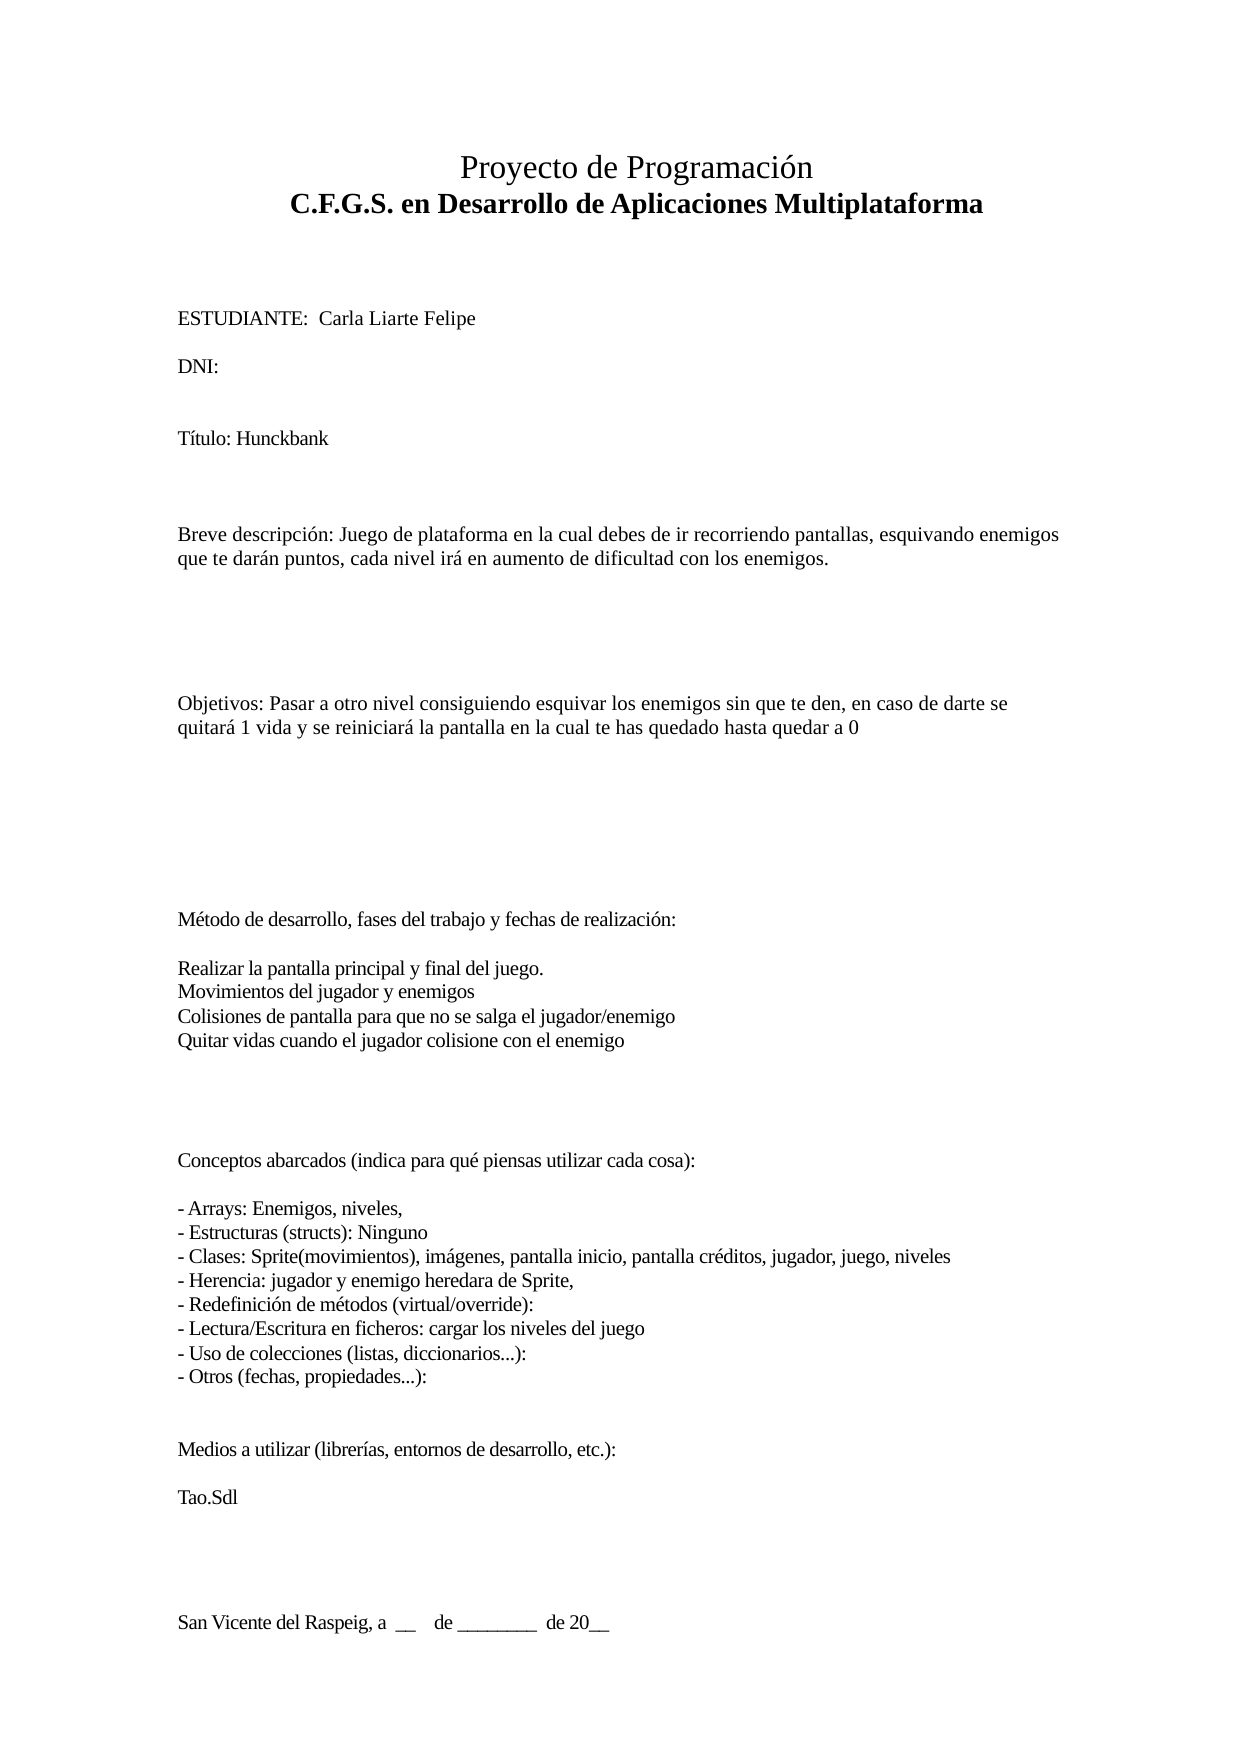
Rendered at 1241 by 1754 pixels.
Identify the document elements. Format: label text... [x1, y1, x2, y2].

text Movimientos del jugador y enemigos [177, 979, 1063, 1003]
text Título: Hunckbank [177, 426, 1063, 450]
text - Otros (fechas, propiedades...): [177, 1364, 1063, 1388]
text Método de desarrollo, fases del trabajo y fechas de realización: [177, 907, 1063, 931]
text - Lectura/Escritura en ficheros: cargar los niveles del juego [177, 1316, 1063, 1340]
text Breve descripción: Juego de plataforma en la cual debes de ir recorriendo pantallas, esquivando enemigos que te darán puntos, cada nivel irá en aumento de dificultad con los enemigos. [177, 522, 1063, 570]
text Realizar la pantalla principal y final del juego. [177, 955, 1063, 979]
text Quitar vidas cuando el jugador colisione con el enemigo [177, 1028, 1063, 1052]
text Objetivos: Pasar a otro nivel consiguiendo esquivar los enemigos sin que te den, en caso de darte se quitará 1 vida y se reiniciará la pantalla en la cual te has quedado hasta quedar a 0 [177, 691, 1063, 739]
text - Redefinición de métodos (virtual/override): [177, 1292, 1063, 1316]
text Proyecto de Programación [177, 148, 1096, 186]
text Tao.Sdl [177, 1485, 1063, 1509]
text Conceptos abarcados (indica para qué piensas utilizar cada cosa): [177, 1148, 1063, 1172]
text C.F.G.S. en Desarrollo de Aplicaciones Multiplataforma [177, 186, 1096, 219]
text Colisiones de pantalla para que no se salga el jugador/enemigo [177, 1003, 1063, 1028]
text - Herencia: jugador y enemigo heredara de Sprite, [177, 1268, 1063, 1292]
text DNI: [177, 354, 1063, 378]
text San Vicente del Raspeig, a __ de ________ de 20__ [177, 1610, 1063, 1634]
text ESTUDIANTE: Carla Liarte Felipe [177, 306, 1063, 330]
text Medios a utilizar (librerías, entornos de desarrollo, etc.): [177, 1437, 1063, 1461]
text - Uso de colecciones (listas, diccionarios...): [177, 1340, 1063, 1364]
text - Clases: Sprite(movimientos), imágenes, pantalla inicio, pantalla créditos, jugador, juego, niveles [177, 1244, 1063, 1268]
text - Estructuras (structs): Ninguno [177, 1220, 1063, 1244]
text - Arrays: Enemigos, niveles, [177, 1196, 1063, 1220]
